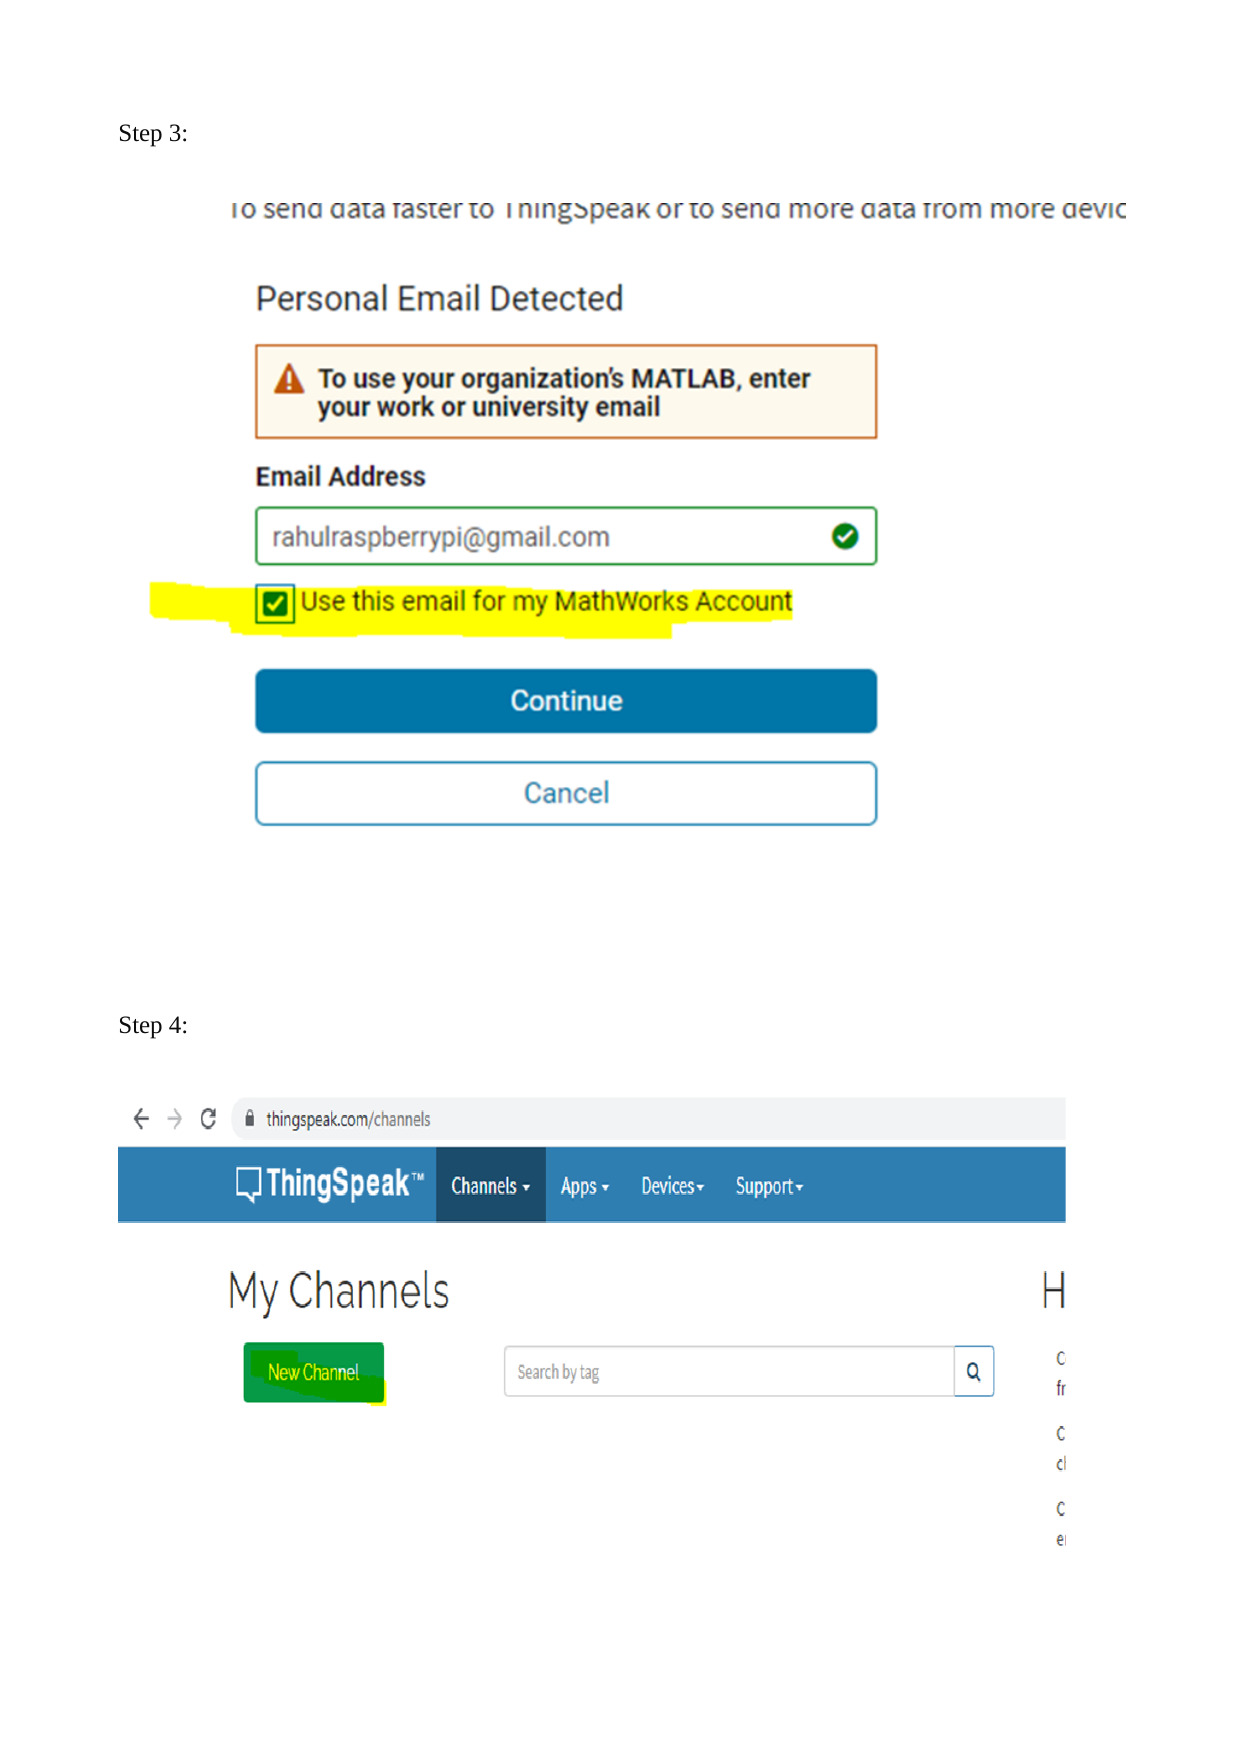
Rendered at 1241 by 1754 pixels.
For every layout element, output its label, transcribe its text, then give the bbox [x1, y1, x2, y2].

picture [118, 203, 1126, 954]
text Step 3: [118, 118, 1122, 147]
text Step 4: [118, 1010, 1122, 1039]
picture [118, 1095, 1066, 1549]
